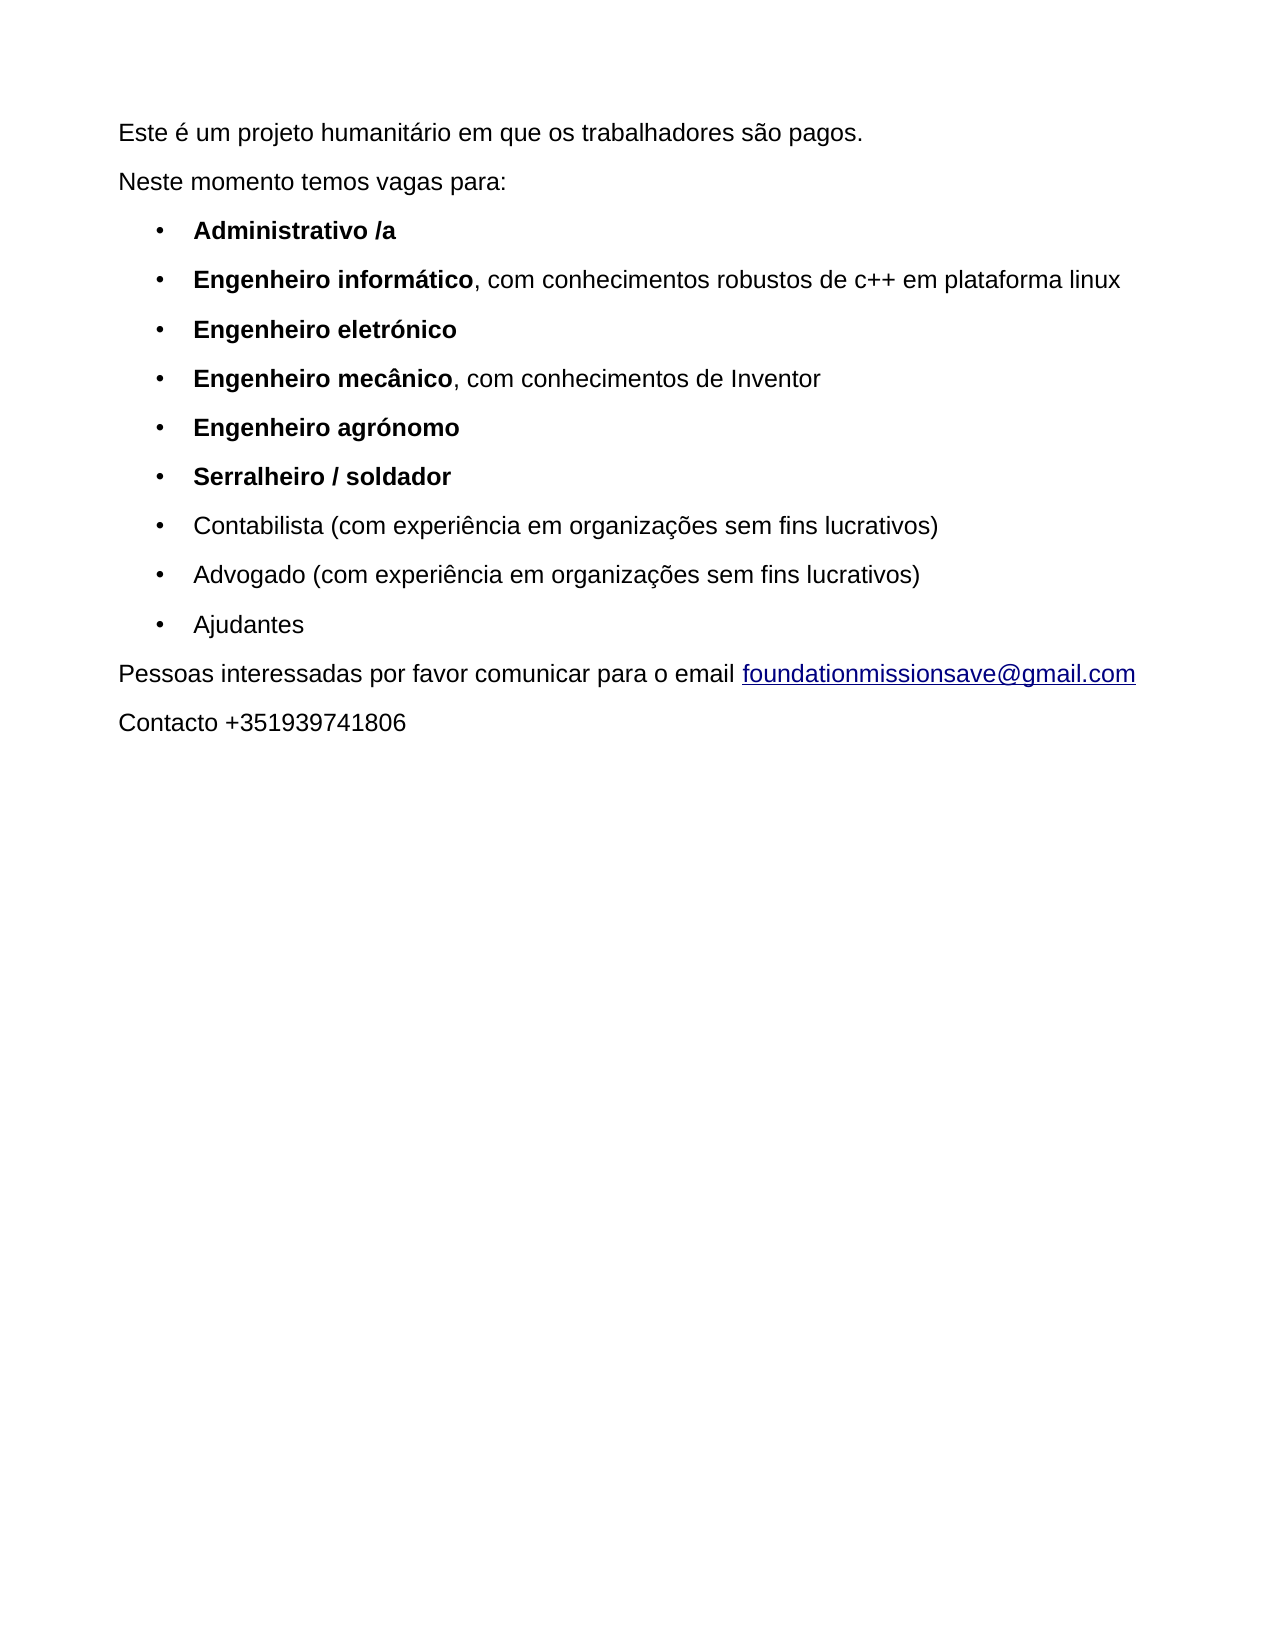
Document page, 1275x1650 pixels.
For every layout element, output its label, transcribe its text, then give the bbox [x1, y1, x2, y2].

list Ajudantes [156, 609, 1157, 638]
list Engenheiro eletrónico [156, 314, 1157, 343]
list Contabilista (com experiência em organizações sem fins lucrativos) [156, 511, 1157, 540]
list Engenheiro informático, com conhecimentos robustos de c++ em plataforma linux [156, 265, 1157, 294]
list Engenheiro mecânico, com conhecimentos de Inventor [156, 364, 1157, 393]
list Advogado (com experiência em organizações sem fins lucrativos) [156, 560, 1157, 589]
text Este é um projeto humanitário em que os trabalhadores são pagos. [118, 118, 1157, 147]
list Engenheiro agrónomo [156, 413, 1157, 442]
text Pessoas interessadas por favor comunicar para o email foundationmissionsave@gmail.com [118, 659, 1157, 687]
list Serralheiro / soldador [156, 462, 1157, 491]
list Administrativo /a [156, 216, 1157, 245]
text Contacto +351939741806 [118, 708, 1157, 737]
text Neste momento temos vagas para: [118, 167, 1157, 196]
